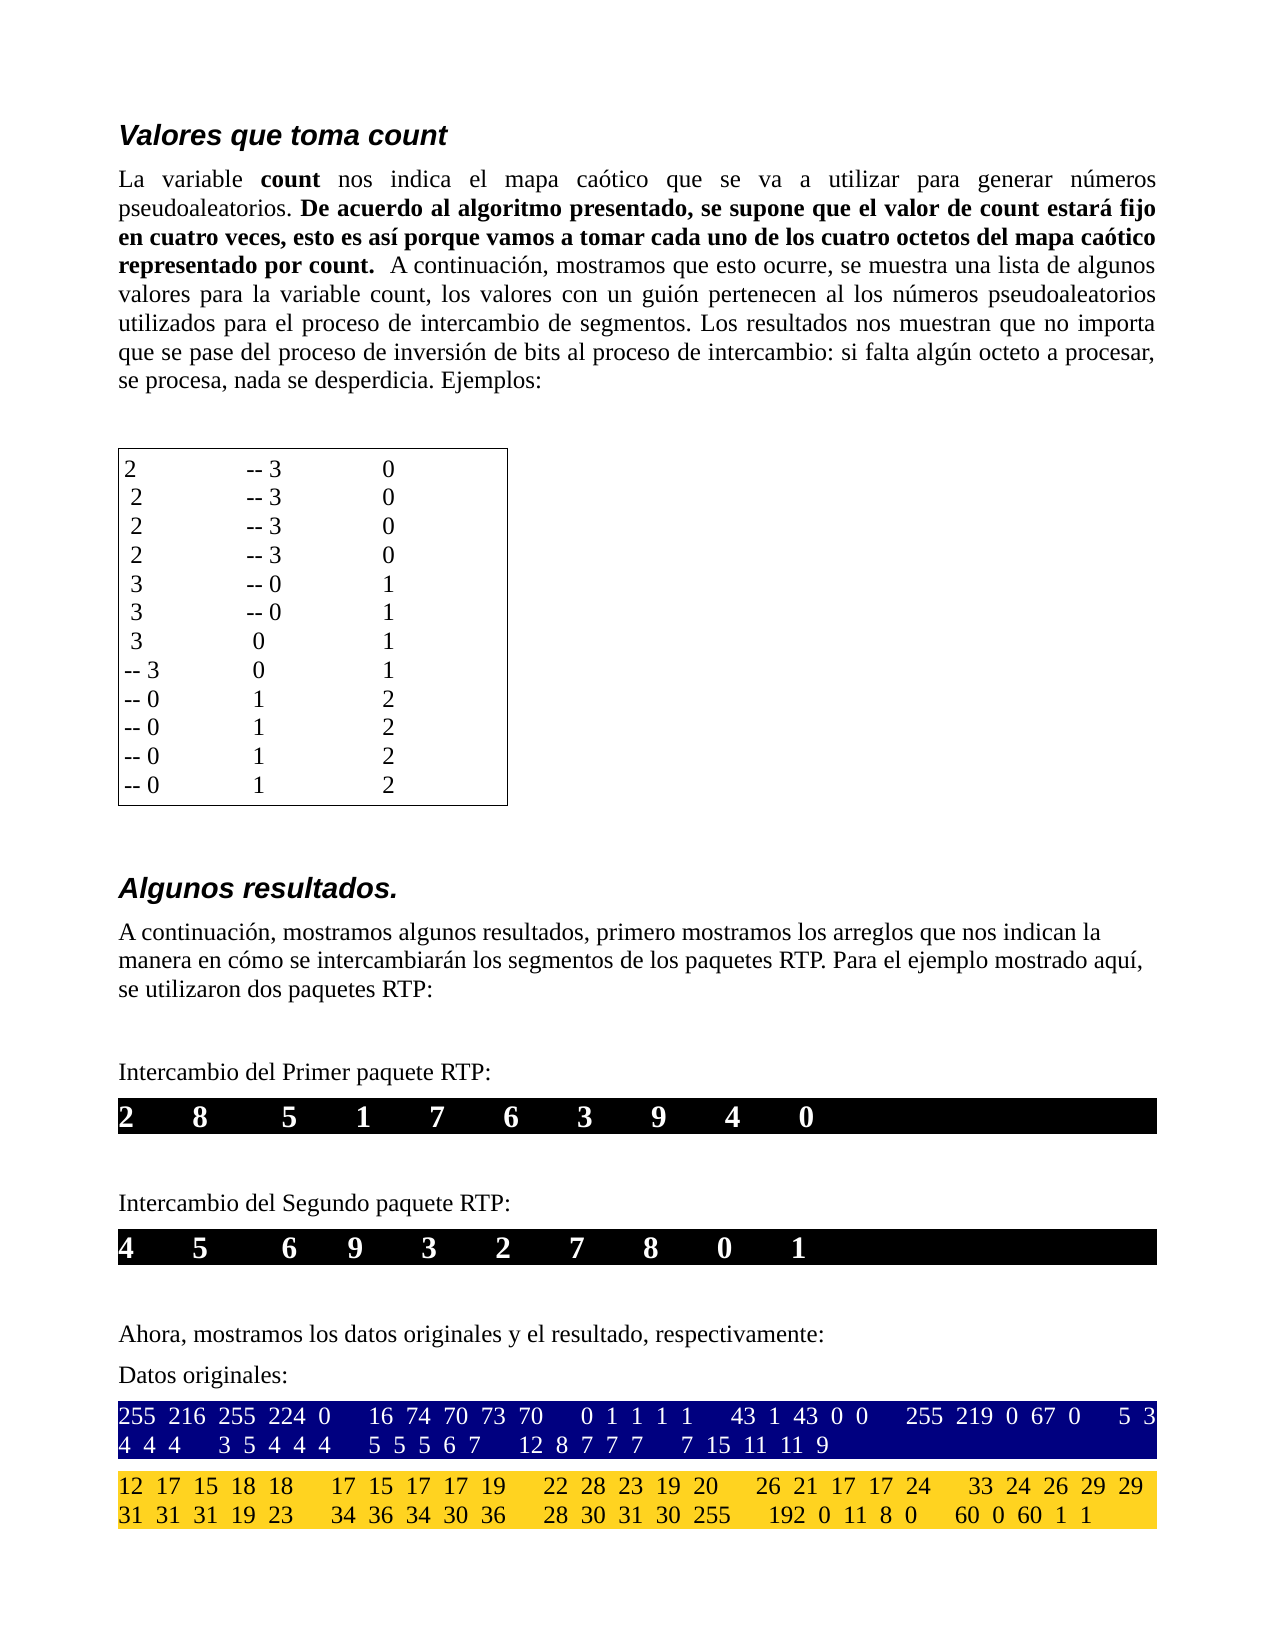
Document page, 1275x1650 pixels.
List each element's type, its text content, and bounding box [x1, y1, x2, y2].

subtitle Algunos resultados. [118, 871, 1157, 904]
text 12 17 15 18 18 17 15 17 17 19 22 28 23 19 20 26 21 17 17 24 33 24 26 29 29 31 31 31 19 23 34 36 34 30 36 28 30 31 30 255 192 0 11 8 0 60 0 60 1 1 [118, 1471, 1157, 1529]
text 4 5 6 9 3 2 7 8 0 1 [118, 1229, 1157, 1265]
text La variable count nos indica el mapa caótico que se va a utilizar para generar números pseudoaleatorios. De acuerdo al algoritmo presentado, se supone que el valor de count estará fijo en cuatro veces, esto es así porque vamos a tomar cada uno de los cuatro octetos del mapa caótico representado por count. A continuación, mostramos que esto ocurre, se muestra una lista de algunos valores para la variable count, los valores con un guión pertenecen al los números pseudoaleatorios utilizados para el proceso de intercambio de segmentos. Los resultados nos muestran que no importa que se pase del proceso de inversión de bits al proceso de intercambio: si falta algún octeto a procesar, se procesa, nada se desperdicia. Ejemplos: [118, 164, 1157, 394]
text 255 216 255 224 0 16 74 70 73 70 0 1 1 1 1 43 1 43 0 0 255 219 0 67 0 5 3 4 4 4 3 5 4 4 4 5 5 5 6 7 12 8 7 7 7 7 15 11 11 9 [118, 1401, 1157, 1459]
text A continuación, mostramos algunos resultados, primero mostramos los arreglos que nos indican la manera en cómo se intercambiarán los segmentos de los paquetes RTP. Para el ejemplo mostrado aquí, se utilizaron dos paquetes RTP: [118, 917, 1157, 1003]
table_header 2 2 2 2 3 3 3 -- 3 -- 0 -- 0 -- 0 -- 0 [119, 449, 240, 804]
text Ahora, mostramos los datos originales y el resultado, respectivamente: [118, 1319, 1157, 1347]
text 2 8 5 1 7 6 3 9 4 0 [118, 1098, 1157, 1134]
table_header -- 3 -- 3 -- 3 -- 3 -- 0 -- 0 0 0 1 1 1 1 [240, 449, 370, 804]
subtitle Valores que toma count [118, 118, 1157, 152]
table_header 0 0 0 0 1 1 1 1 2 2 2 2 [370, 449, 507, 804]
text Intercambio del Primer paquete RTP: [118, 1057, 1157, 1086]
text Datos originales: [118, 1360, 1157, 1389]
text Intercambio del Segundo paquete RTP: [118, 1188, 1157, 1217]
